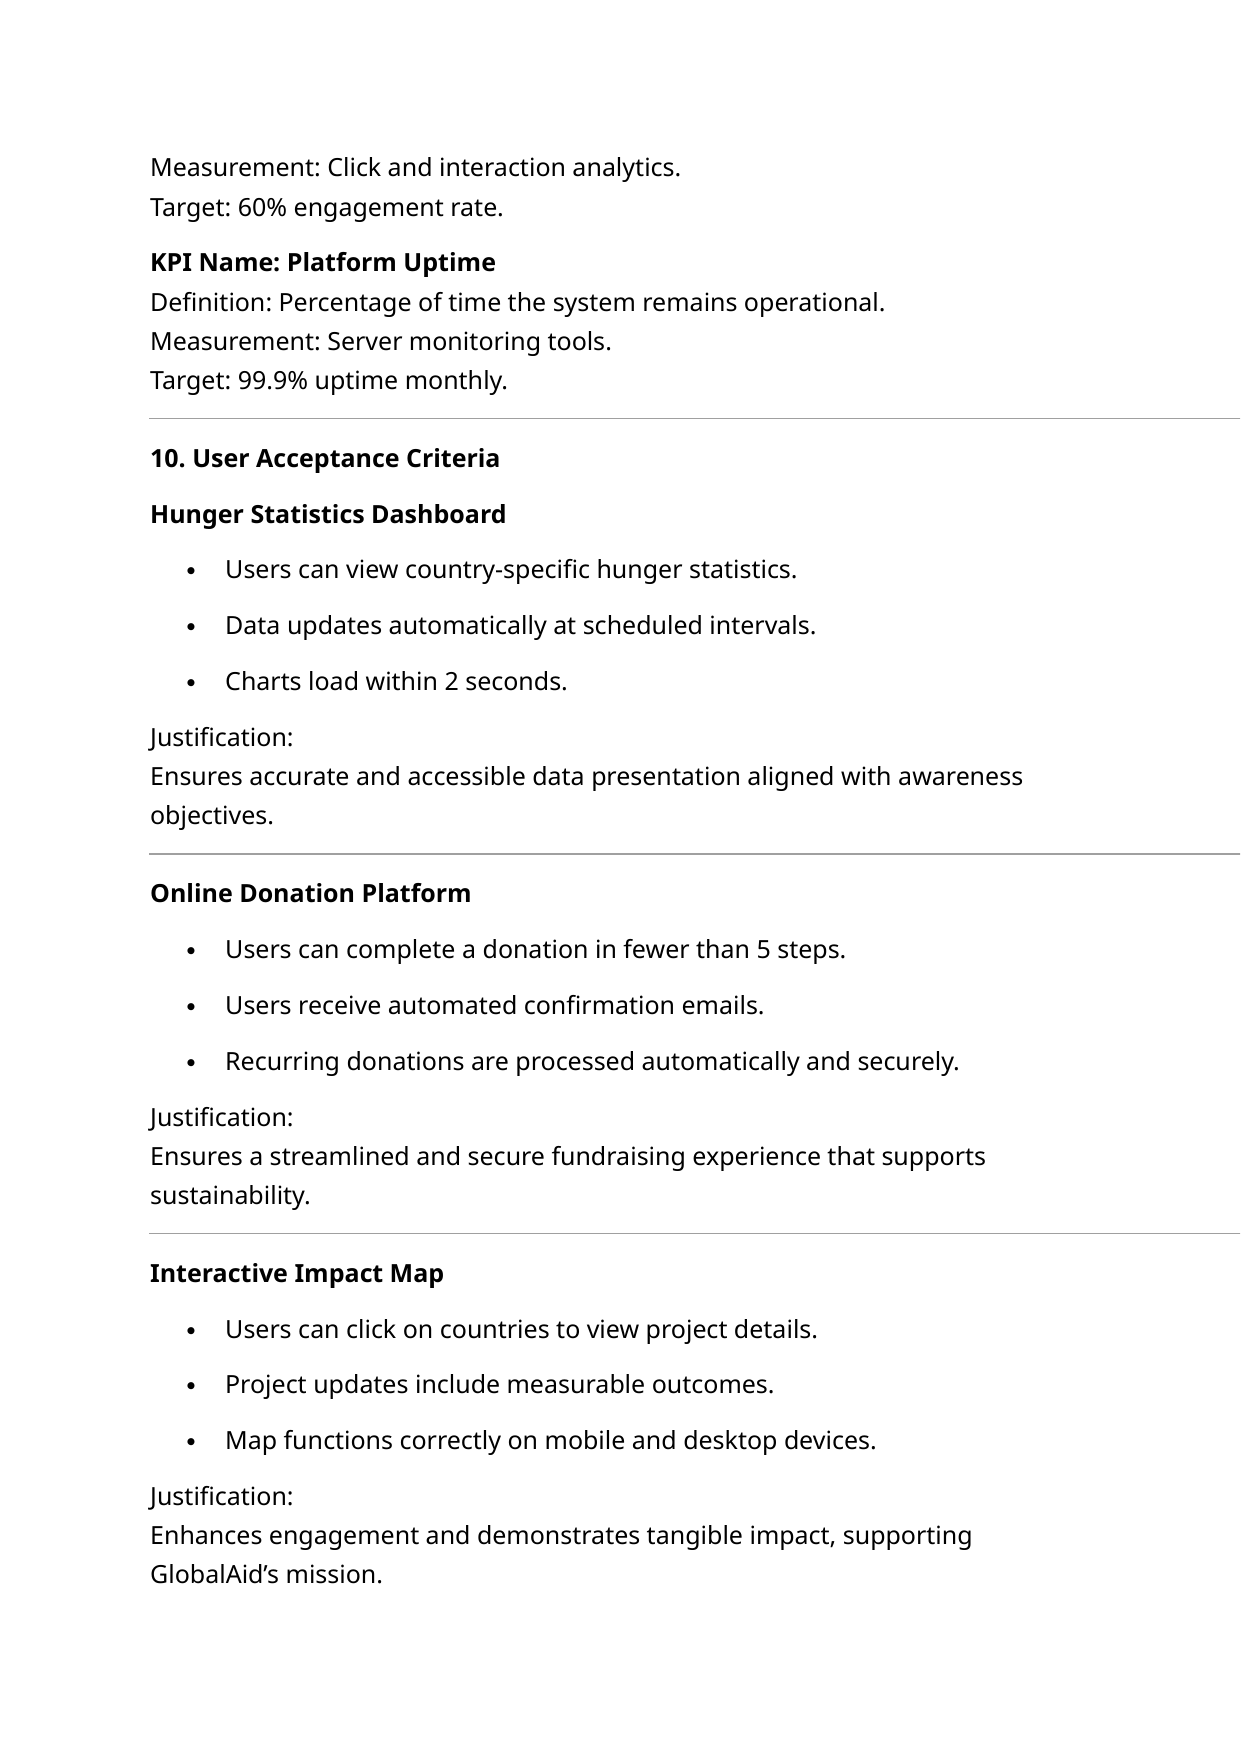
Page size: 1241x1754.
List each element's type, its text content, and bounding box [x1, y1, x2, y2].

text Justification: Enhances engagement and demonstrates tangible impact, supporting GlobalAid’s mission. [150, 1479, 1090, 1591]
text 10. User Acceptance Criteria [150, 440, 1090, 474]
list Map functions correctly on mobile and desktop devices. [187, 1423, 1090, 1457]
text Justification: Ensures accurate and accessible data presentation aligned with awareness objectives. [150, 719, 1090, 832]
text Measurement: Click and interaction analytics. Target: 60% engagement rate. [150, 150, 1090, 223]
list Charts load within 2 seconds. [187, 664, 1090, 698]
list Data updates automatically at scheduled intervals. [187, 608, 1090, 642]
text Online Donation Platform [150, 876, 1090, 910]
text Hunger Statistics Dashboard [150, 496, 1090, 530]
list Users receive automated confirmation emails. [187, 987, 1090, 1022]
list Users can view country-specific hunger statistics. [187, 552, 1090, 586]
list Project updates include measurable outcomes. [187, 1367, 1090, 1401]
text Justification: Ensures a streamlined and secure fundraising experience that supports sustainability. [150, 1099, 1090, 1212]
list Recurring donations are processed automatically and securely. [187, 1043, 1090, 1077]
list Users can complete a donation in fewer than 5 steps. [187, 932, 1090, 966]
text Interactive Impact Map [150, 1255, 1090, 1289]
text KPI Name: Platform Uptime Definition: Percentage of time the system remains operational. Measurement: Server monitoring tools. Target: 99.9% uptime monthly. [150, 245, 1090, 397]
list Users can click on countries to view project details. [187, 1311, 1090, 1345]
